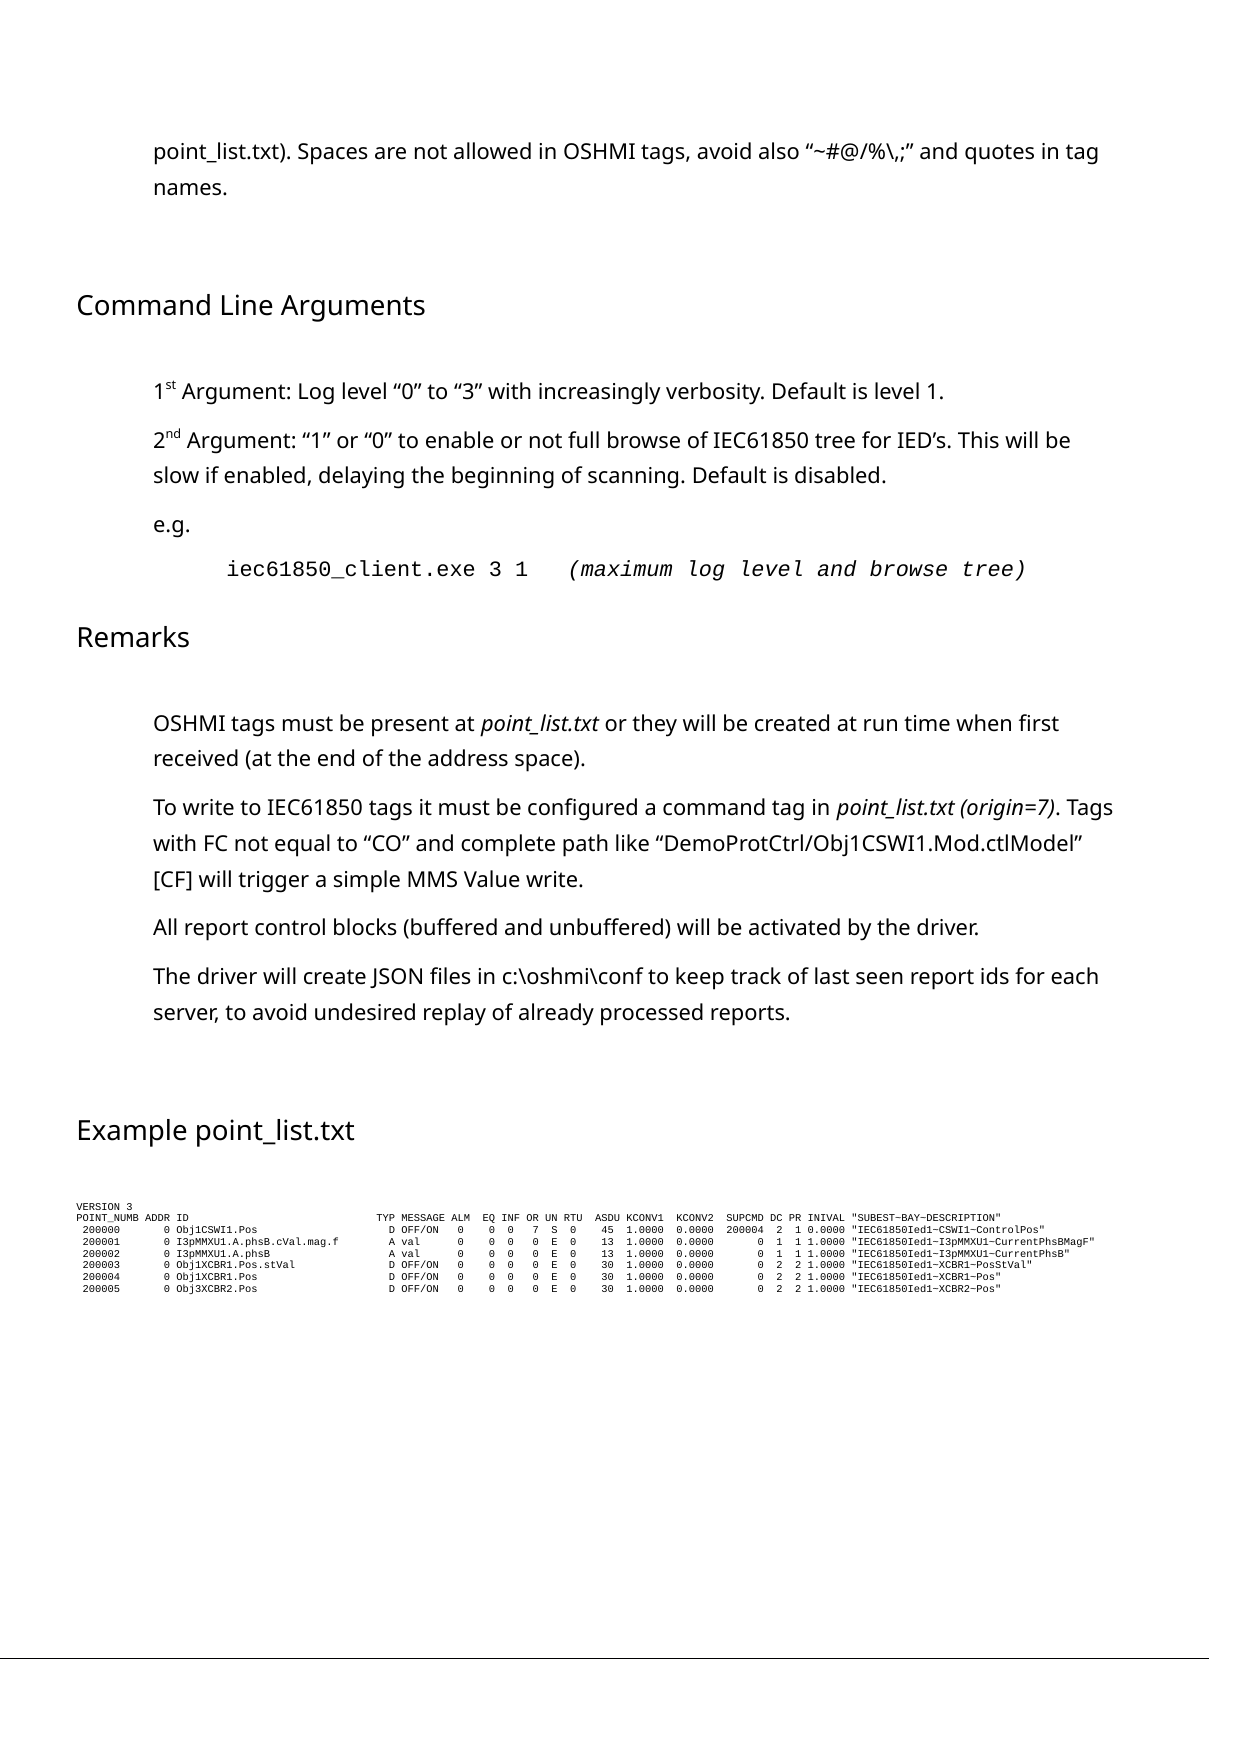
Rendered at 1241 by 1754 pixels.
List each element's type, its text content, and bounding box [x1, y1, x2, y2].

subtitle Remarks [70, 611, 1122, 689]
text To write to IEC61850 tags it must be configured a command tag in point_list.txt (origin=7). Tags with FC not equal to “CO” and complete path like “DemoProtCtrl/Obj1CSWI1.Mod.ctlModel” [CF] will trigger a simple MMS Value write. [153, 792, 1122, 893]
text POINT_NUMB ADDR ID TYP MESSAGE ALM EQ INF OR UN RTU ASDU KCONV1 KCONV2 SUPCMD DC PR INIVAL "SUBEST~BAY~DESCRIPTION" [76, 1213, 1122, 1225]
text 200001 0 I3pMMXU1.A.phsB.cVal.mag.f A val 0 0 0 0 E 0 13 1.0000 0.0000 0 1 1 1.0000 "IEC61850Ied1~I3pMMXU1~CurrentPhsBMagF" [76, 1237, 1122, 1248]
text VERSION 3 [76, 1201, 1122, 1213]
subtitle Command Line Arguments [70, 280, 1122, 357]
text 200005 0 Obj3XCBR2.Pos D OFF/ON 0 0 0 0 E 0 30 1.0000 0.0000 0 2 2 1.0000 "IEC61850Ied1~XCBR2~Pos" [76, 1284, 1122, 1296]
text e.g. [153, 509, 1122, 539]
text 200004 0 Obj1XCBR1.Pos D OFF/ON 0 0 0 0 E 0 30 1.0000 0.0000 0 2 2 1.0000 "IEC61850Ied1~XCBR1~Pos" [76, 1272, 1122, 1284]
text OSHMI tags must be present at point_list.txt or they will be created at run time when first received (at the end of the address space). [153, 708, 1122, 773]
text 200003 0 Obj1XCBR1.Pos.stVal D OFF/ON 0 0 0 0 E 0 30 1.0000 0.0000 0 2 2 1.0000 "IEC61850Ied1~XCBR1~PosStVal" [76, 1260, 1122, 1272]
text 1st Argument: Log level “0” to “3” with increasingly verbosity. Default is level 1. [153, 376, 1122, 406]
text The driver will create JSON files in c:\oshmi\conf to keep track of last seen report ids for each server, to avoid undesired replay of already processed reports. [153, 961, 1122, 1027]
text 200002 0 I3pMMXU1.A.phsB A val 0 0 0 0 E 0 13 1.0000 0.0000 0 1 1 1.0000 "IEC61850Ied1~I3pMMXU1~CurrentPhsB" [76, 1248, 1122, 1260]
text 200000 0 Obj1CSWI1.Pos D OFF/ON 0 0 0 7 S 0 45 1.0000 0.0000 200004 2 1 0.0000 "IEC61850Ied1~CSWI1~ControlPos" [76, 1225, 1122, 1237]
text iec61850_client.exe 3 1 (maximum log level and browse tree) [153, 558, 1122, 583]
subtitle Example point_list.txt [70, 1105, 1122, 1183]
text point_list.txt). Spaces are not allowed in OSHMI tags, avoid also “~#@/%\,;” and quotes in tag names. [153, 136, 1122, 201]
text All report control blocks (buffered and unbuffered) will be activated by the driver. [153, 912, 1122, 942]
text 2nd Argument: “1” or “0” to enable or not full browse of IEC61850 tree for IED’s. This will be slow if enabled, delaying the beginning of scanning. Default is disabled. [153, 425, 1122, 490]
